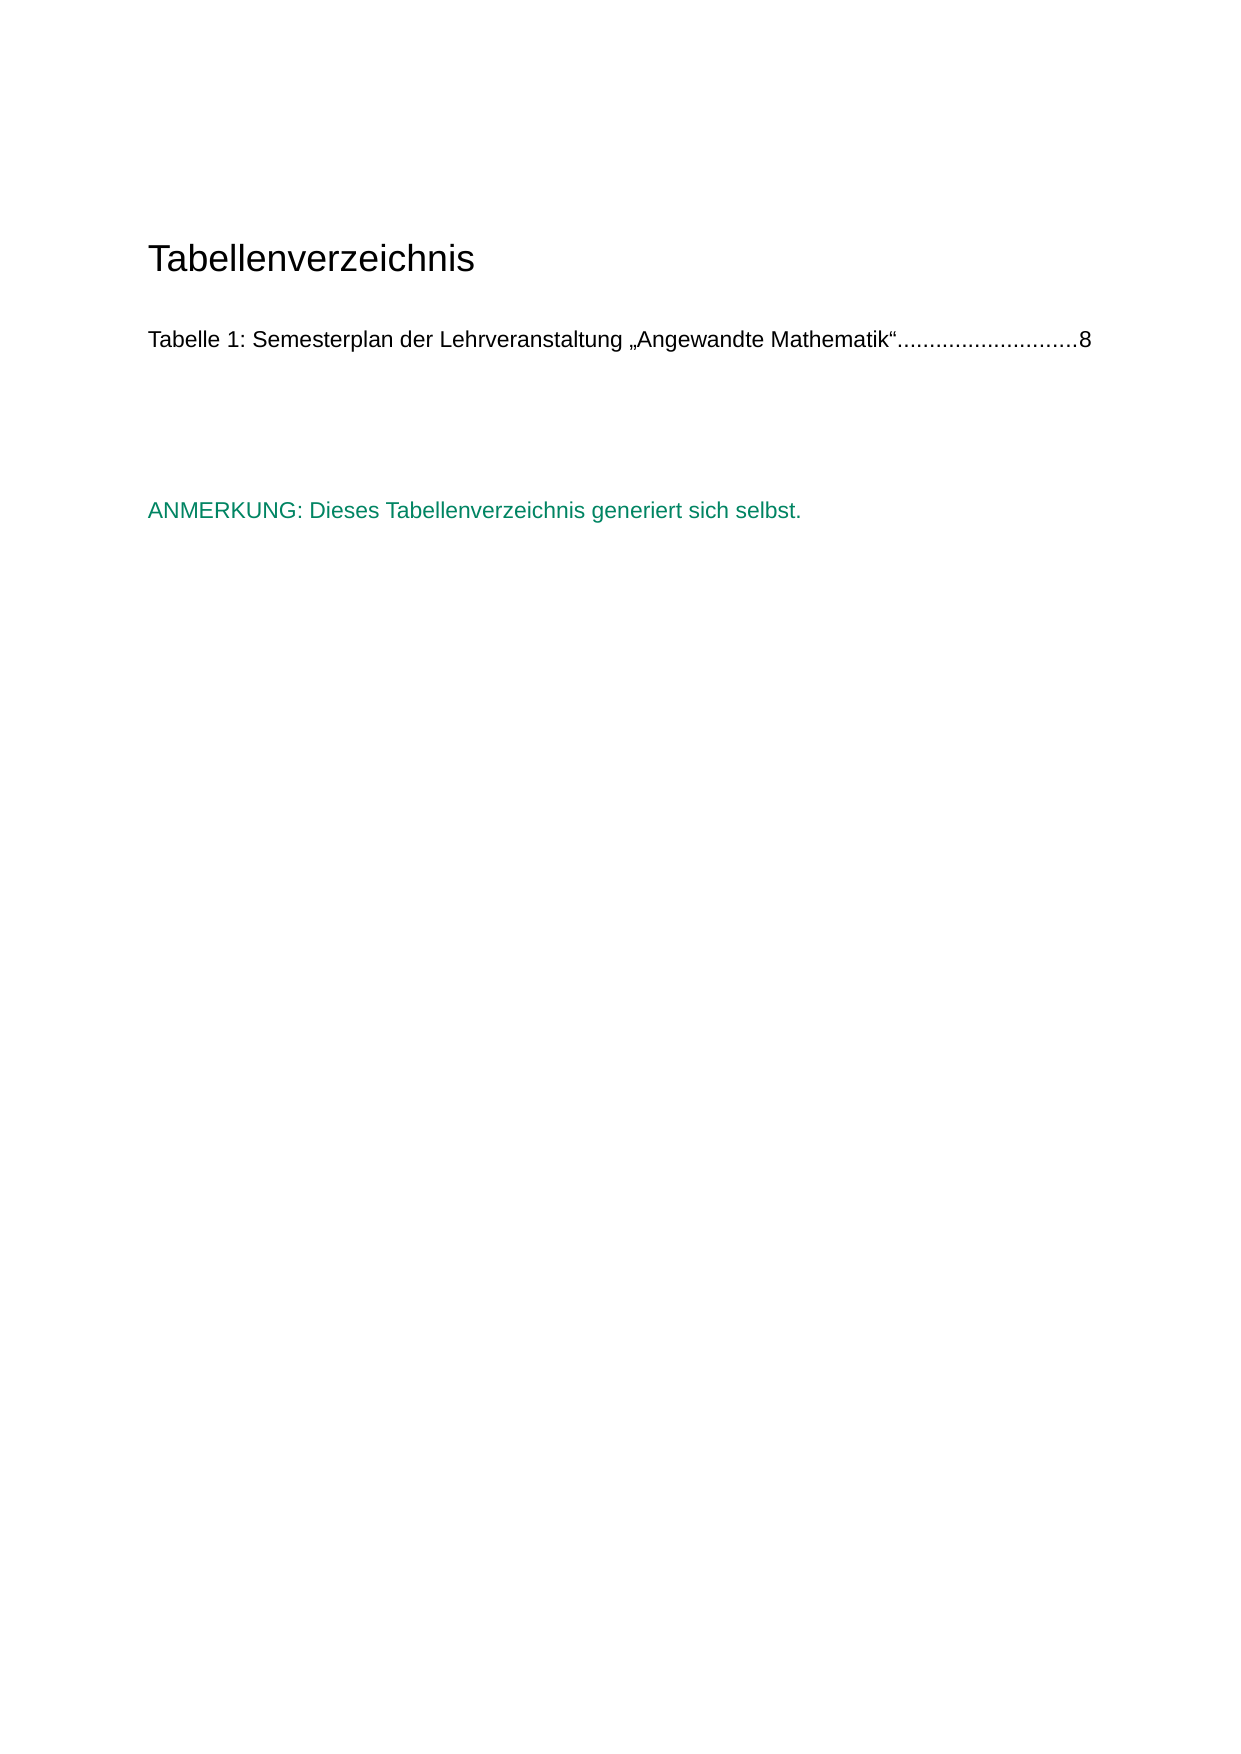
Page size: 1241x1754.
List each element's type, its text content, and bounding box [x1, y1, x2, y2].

text Tabellenverzeichnis [148, 236, 1092, 279]
text Tabelle 1: Semesterplan der Lehrveranstaltung „Angewandte Mathematik“ 8 [148, 326, 1092, 352]
text ANMERKUNG: Dieses Tabellenverzeichnis generiert sich selbst. [148, 497, 1092, 523]
